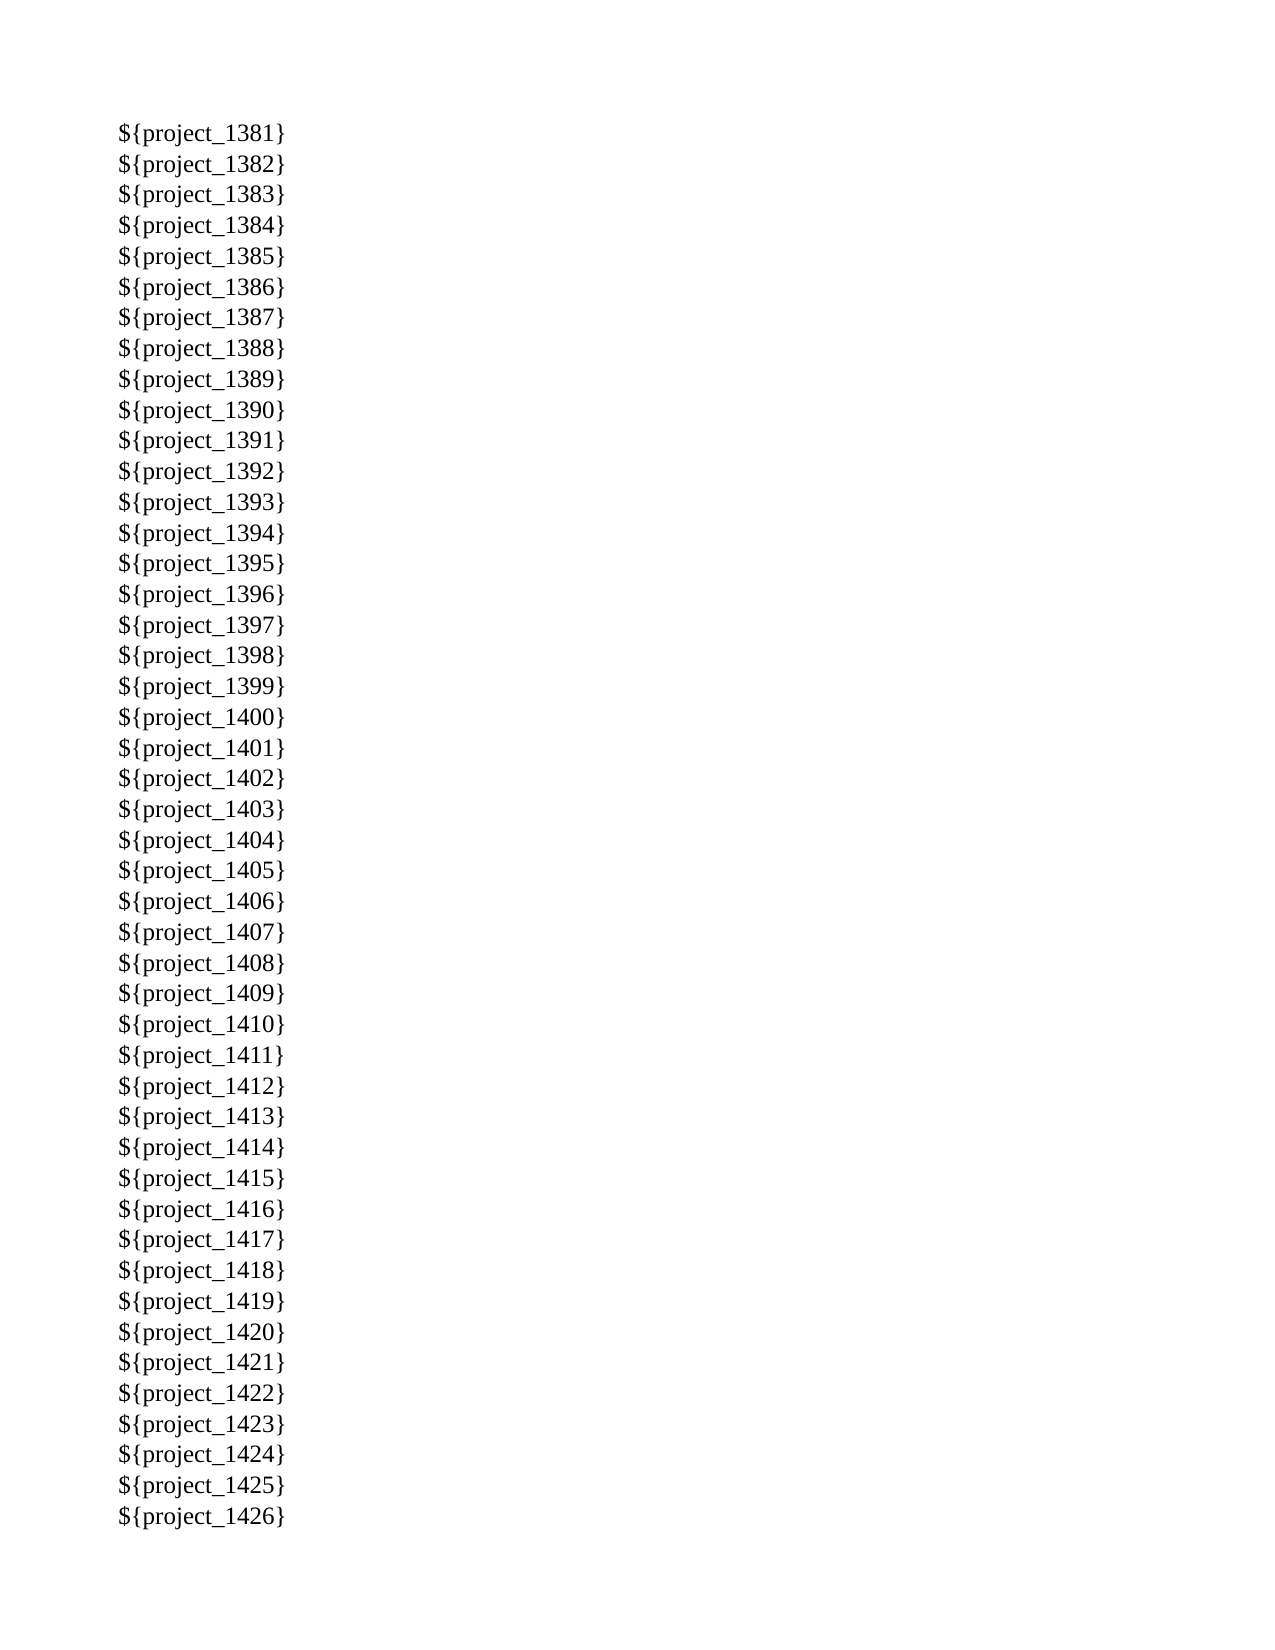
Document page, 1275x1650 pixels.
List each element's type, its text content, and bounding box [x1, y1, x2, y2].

text ${project_1390} [118, 395, 1157, 423]
text ${project_1424} [118, 1439, 1157, 1468]
text ${project_1406} [118, 886, 1157, 915]
text ${project_1395} [118, 548, 1157, 577]
text ${project_1418} [118, 1255, 1157, 1284]
text ${project_1403} [118, 794, 1157, 823]
text ${project_1396} [118, 579, 1157, 608]
text ${project_1393} [118, 487, 1157, 516]
text ${project_1398} [118, 641, 1157, 669]
text ${project_1408} [118, 948, 1157, 977]
text ${project_1425} [118, 1470, 1157, 1499]
text ${project_1420} [118, 1317, 1157, 1345]
text ${project_1410} [118, 1009, 1157, 1038]
text ${project_1414} [118, 1132, 1157, 1161]
text ${project_1413} [118, 1101, 1157, 1130]
text ${project_1401} [118, 733, 1157, 761]
text ${project_1405} [118, 856, 1157, 884]
text ${project_1399} [118, 671, 1157, 700]
text ${project_1382} [118, 149, 1157, 178]
text ${project_1402} [118, 763, 1157, 792]
text ${project_1417} [118, 1224, 1157, 1253]
text ${project_1412} [118, 1071, 1157, 1099]
text ${project_1387} [118, 302, 1157, 331]
text ${project_1409} [118, 978, 1157, 1007]
text ${project_1386} [118, 272, 1157, 301]
text ${project_1404} [118, 825, 1157, 854]
text ${project_1415} [118, 1163, 1157, 1192]
text ${project_1419} [118, 1286, 1157, 1314]
text ${project_1384} [118, 210, 1157, 239]
text ${project_1391} [118, 425, 1157, 454]
text ${project_1394} [118, 518, 1157, 546]
text ${project_1388} [118, 333, 1157, 362]
text ${project_1421} [118, 1347, 1157, 1376]
text ${project_1389} [118, 364, 1157, 393]
text ${project_1381} [118, 118, 1157, 147]
text ${project_1383} [118, 179, 1157, 208]
text ${project_1423} [118, 1409, 1157, 1437]
text ${project_1422} [118, 1378, 1157, 1407]
text ${project_1426} [118, 1501, 1157, 1530]
text ${project_1397} [118, 610, 1157, 638]
text ${project_1407} [118, 917, 1157, 946]
text ${project_1392} [118, 456, 1157, 485]
text ${project_1385} [118, 241, 1157, 270]
text ${project_1400} [118, 702, 1157, 731]
text ${project_1411} [118, 1040, 1157, 1069]
text ${project_1416} [118, 1194, 1157, 1222]
